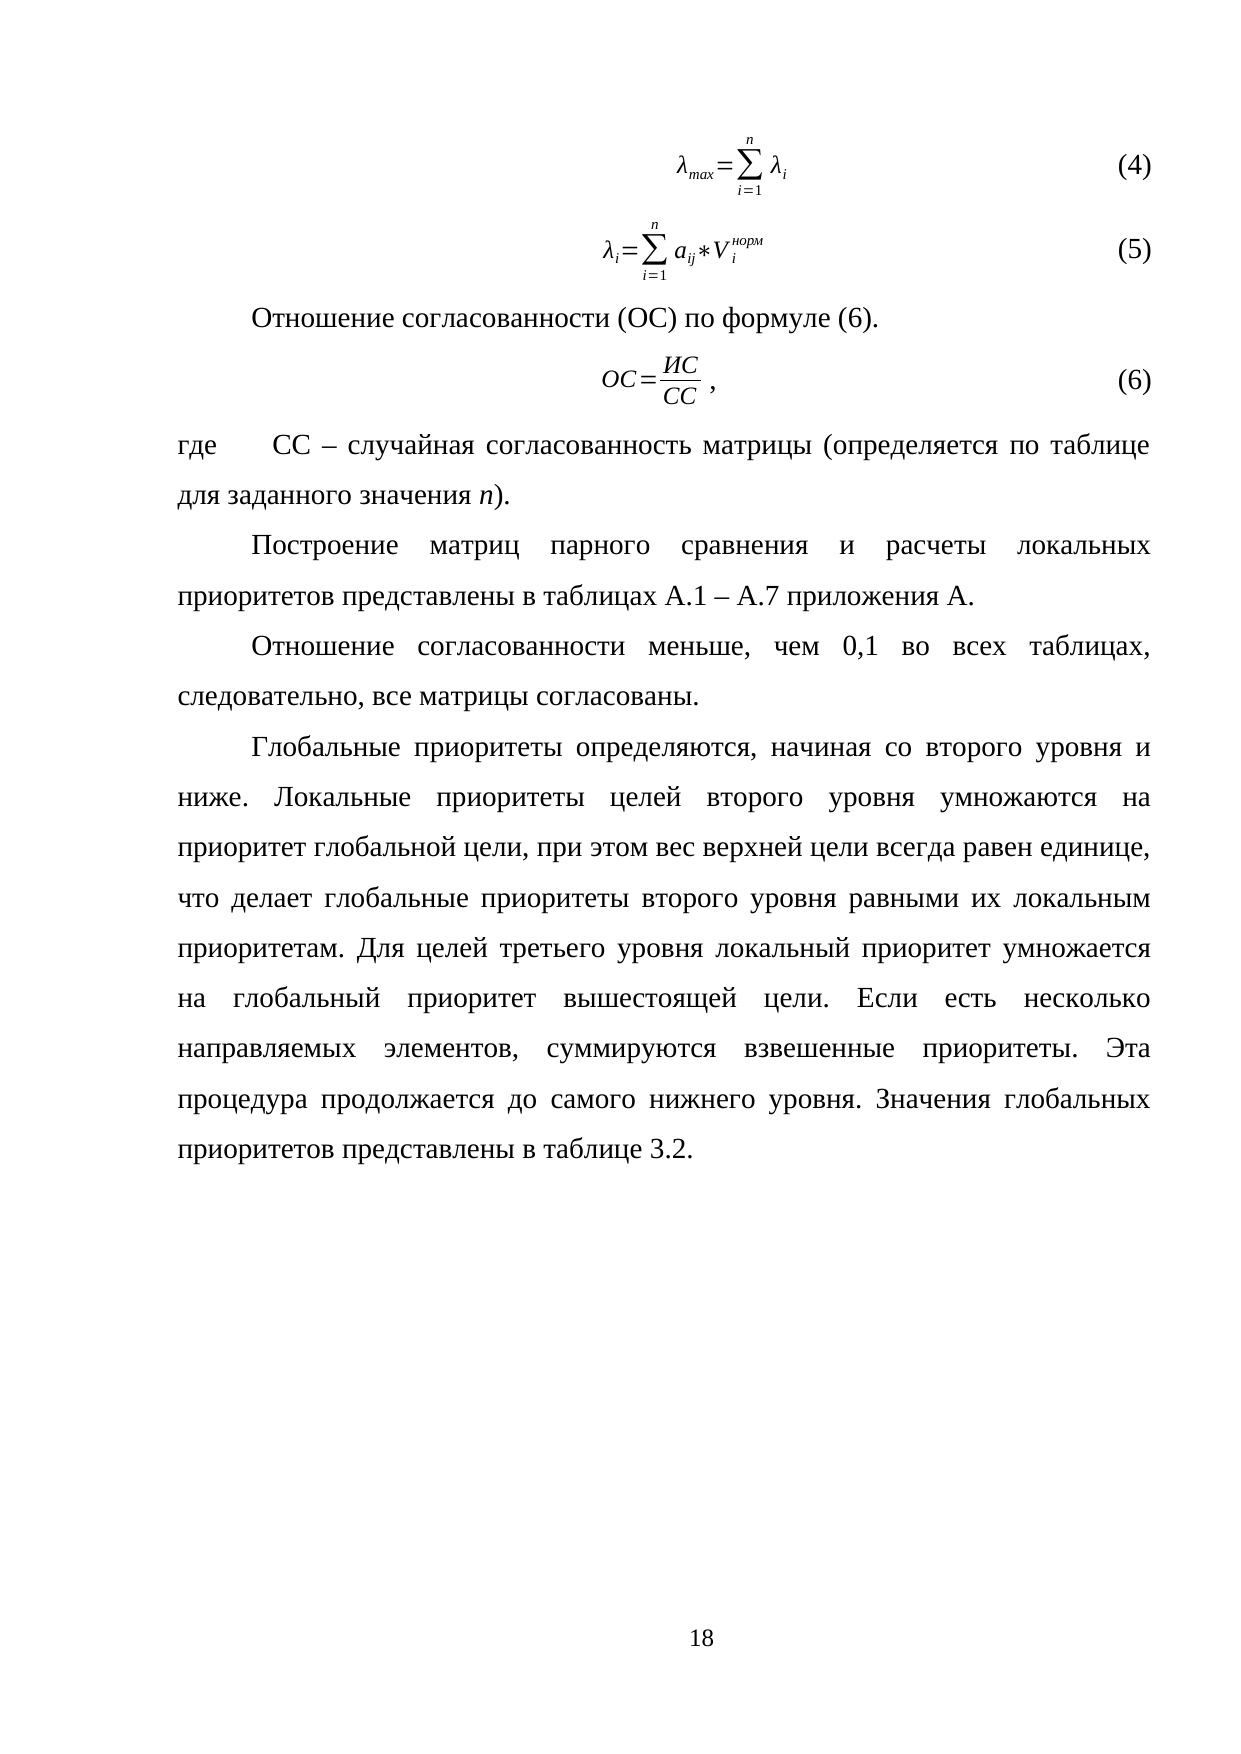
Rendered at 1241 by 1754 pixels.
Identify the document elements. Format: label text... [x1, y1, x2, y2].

text Построение матриц парного сравнения и расчеты локальных приоритетов представлены в таблицах А.1 – А.7 приложения А. [177, 527, 1152, 611]
text Отношение согласованности меньше, чем 0,1 во всех таблицах, следовательно, все матрицы согласованы. [177, 628, 1152, 712]
text (5) [472, 216, 1152, 284]
text где СС – случайная согласованность матрицы (определяется по таблице для заданного значения n). [177, 427, 1152, 511]
text , (6) [177, 351, 1152, 410]
text Отношение согласованности (ОС) по формуле (6). [177, 301, 1152, 334]
text (4) [177, 131, 1152, 199]
text Глобальные приоритеты определяются, начиная со второго уровня и ниже. Локальные приоритеты целей второго уровня умножаются на приоритет глобальной цели, при этом вес верхней цели всегда равен единице, что делает глобальные приоритеты второго уровня равными их локальным приоритетам. Для целей третьего уровня локальный приоритет умножается на глобальный приоритет вышестоящей цели. Если есть несколько направляемых элементов, суммируются взвешенные приоритеты. Эта процедура продолжается до самого нижнего уровня. Значения глобальных приоритетов представлены в таблице 3.2. [177, 729, 1152, 1165]
